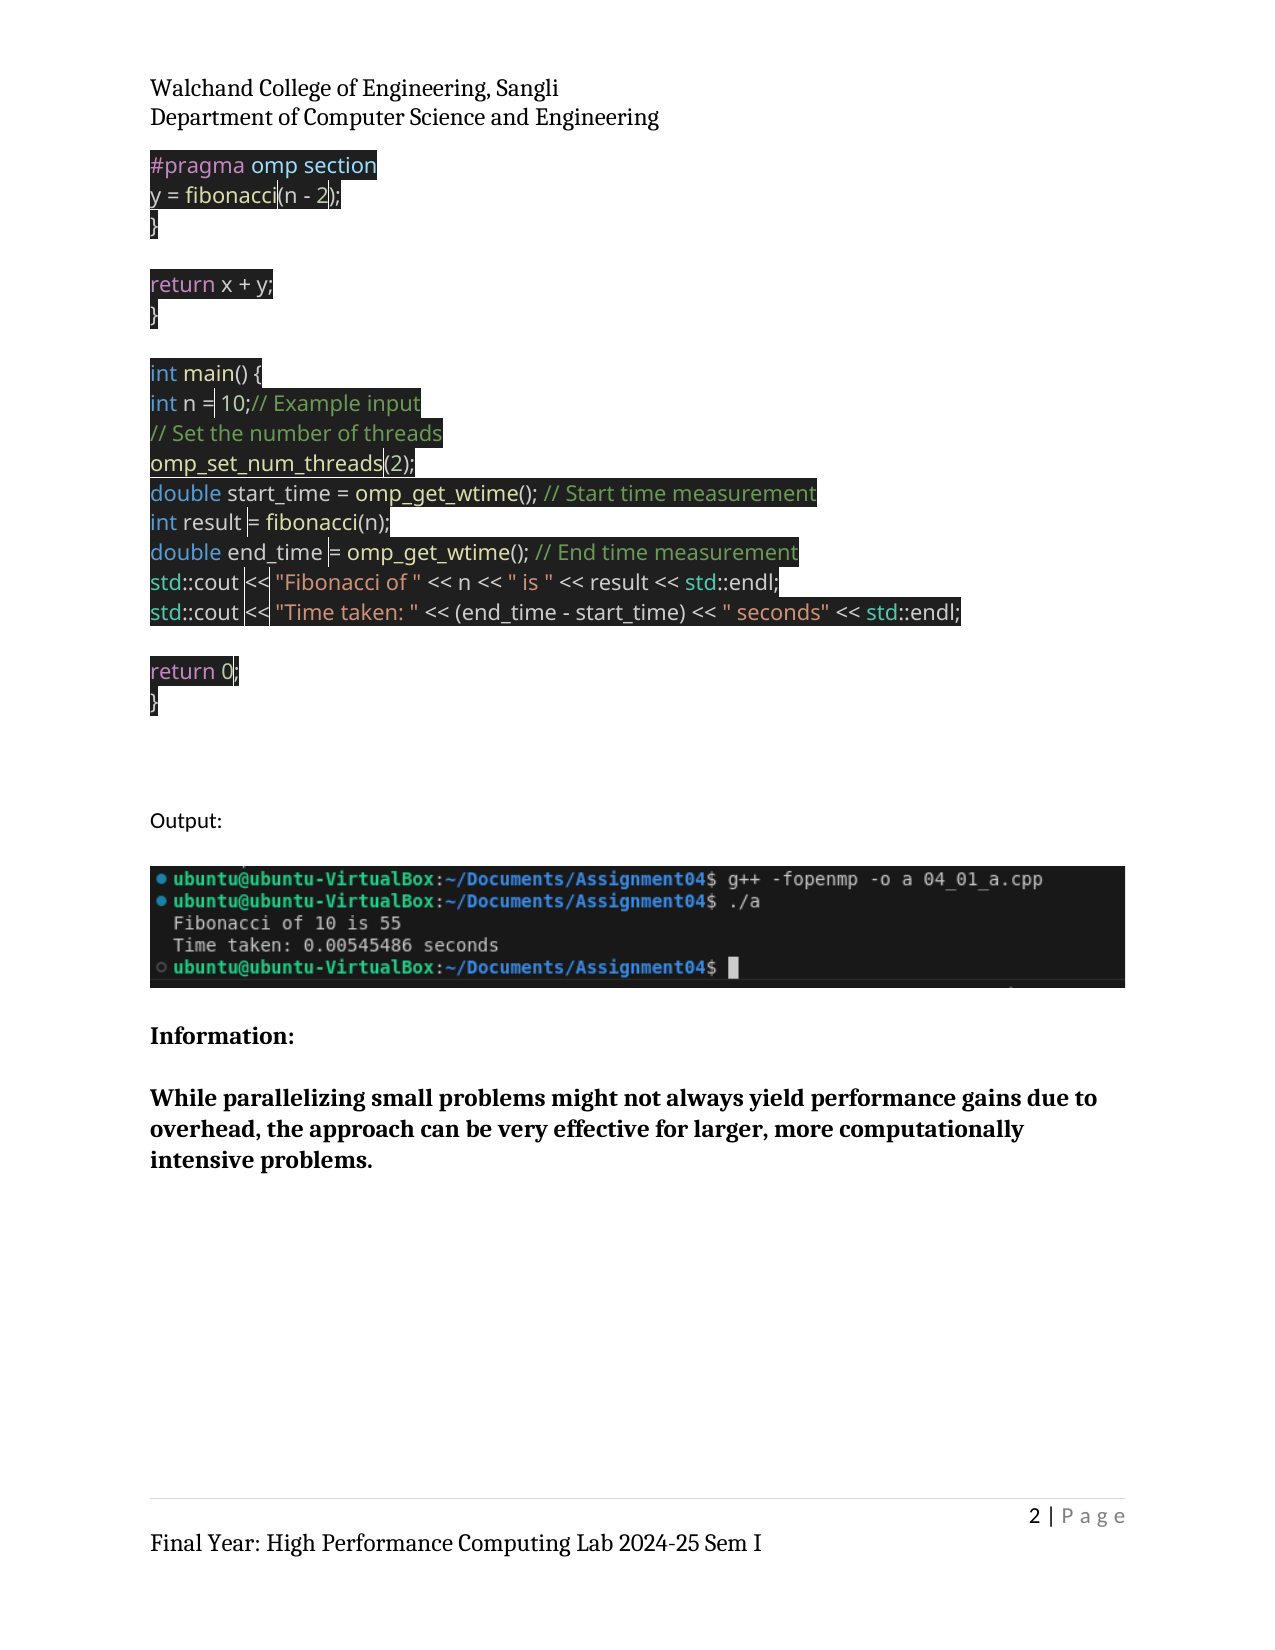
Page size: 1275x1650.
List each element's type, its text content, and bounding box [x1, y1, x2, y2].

text // Set the number of threads [150, 418, 1125, 448]
text While parallelizing small problems might not always yield performance gains due to overhead, the approach can be very effective for larger, more computationally intensive problems. [150, 1084, 1125, 1175]
text double start_time = omp_get_wtime(); // Start time measurement [150, 477, 1125, 507]
text return 0; [150, 656, 1125, 686]
text } [150, 209, 1125, 239]
text y = fibonacci(n - 2); [150, 180, 1125, 209]
text } [150, 686, 1125, 716]
text Output: [150, 806, 1125, 834]
text std::cout << "Time taken: " << (end_time - start_time) << " seconds" << std::endl; [150, 597, 1125, 626]
text #pragma omp section [150, 150, 1125, 180]
text std::cout << "Fibonacci of " << n << " is " << result << std::endl; [150, 567, 1125, 597]
text int main() { [150, 358, 1125, 388]
text omp_set_num_threads(2); [150, 448, 1125, 477]
text int n = 10;// Example input [150, 388, 1125, 418]
text Information: [150, 1022, 1125, 1051]
text double end_time = omp_get_wtime(); // End time measurement [150, 537, 1125, 567]
text return x + y; [150, 269, 1125, 299]
text int result = fibonacci(n); [150, 507, 1125, 537]
picture [150, 866, 1125, 988]
text } [150, 299, 1125, 329]
